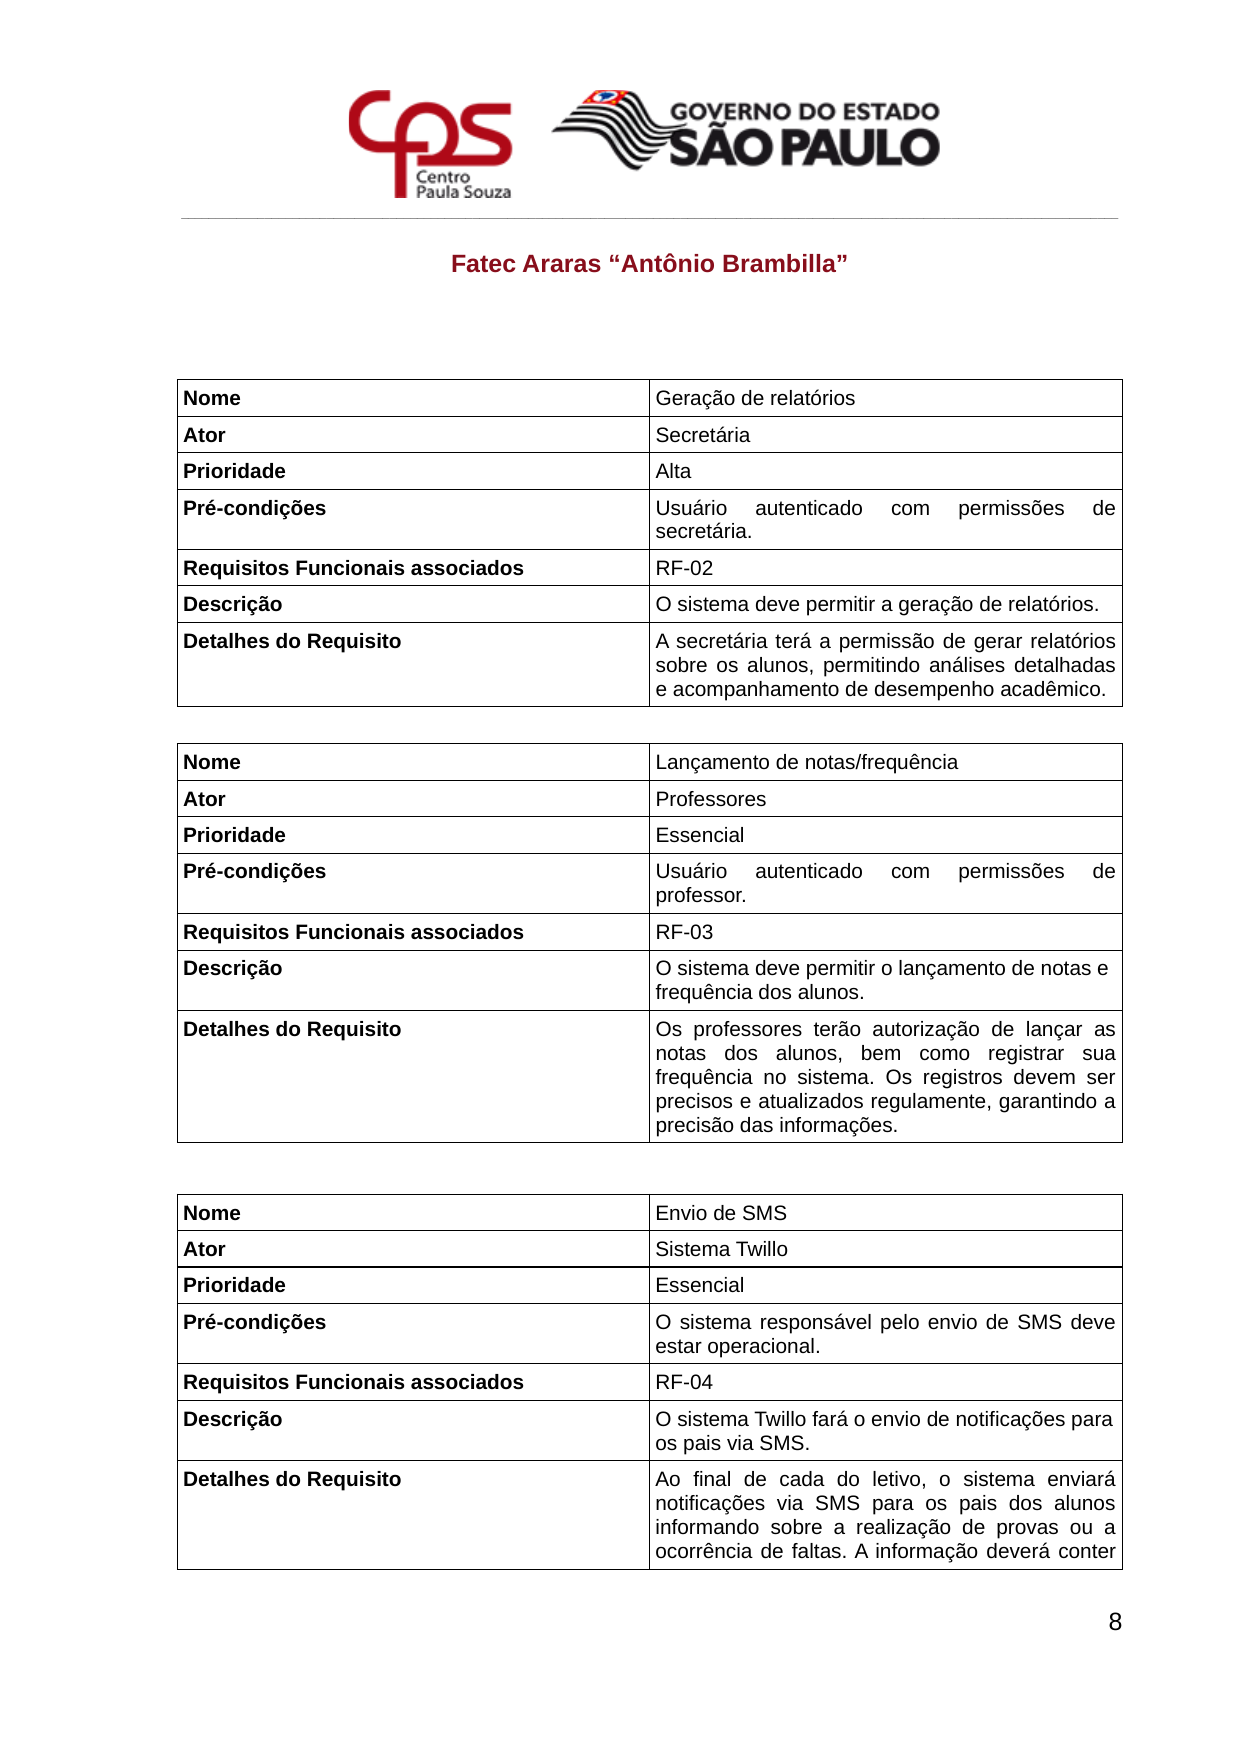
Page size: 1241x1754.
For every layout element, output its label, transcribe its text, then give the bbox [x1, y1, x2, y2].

picture [348, 90, 940, 198]
table_cell Ator [178, 781, 649, 816]
table_cell Usuário autenticado com permissões de professor. [650, 854, 1122, 913]
table_header Geração de relatórios [650, 380, 1122, 416]
table_header Envio de SMS [650, 1195, 1122, 1230]
table_cell Ator [178, 417, 649, 452]
table_cell Descrição [178, 951, 649, 1010]
table_cell O sistema deve permitir a geração de relatórios. [650, 586, 1122, 622]
table_cell Essencial [650, 817, 1122, 853]
table_cell Alta [650, 453, 1122, 488]
table_cell Usuário autenticado com permissões de secretária. [650, 490, 1122, 549]
table_cell A secretária terá a permissão de gerar relatórios sobre os alunos, permitindo análises detalhadas e acompanhamento de desempenho acadêmico. [650, 623, 1122, 706]
table_cell Ao final de cada do letivo, o sistema enviará notificações via SMS para os pais dos alunos informando sobre a realização de provas ou a ocorrência de faltas. A informação deverá conter [650, 1461, 1122, 1568]
table_cell O sistema deve permitir o lançamento de notas e frequência dos alunos. [650, 951, 1122, 1010]
table_header Nome [178, 380, 649, 416]
table_cell O sistema responsável pelo envio de SMS deve estar operacional. [650, 1304, 1122, 1363]
table_cell Prioridade [178, 817, 649, 853]
table_cell Detalhes do Requisito [178, 1011, 649, 1142]
table_cell Sistema Twillo [650, 1231, 1122, 1266]
table_cell O sistema Twillo fará o envio de notificações para os pais via SMS. [650, 1401, 1122, 1460]
table_cell Descrição [178, 586, 649, 622]
table_cell Pré-condições [178, 490, 649, 549]
table_cell Essencial [650, 1268, 1122, 1303]
table_cell Detalhes do Requisito [178, 1461, 649, 1568]
table_cell Descrição [178, 1401, 649, 1460]
table_cell Pré-condições [178, 854, 649, 913]
table_cell Pré-condições [178, 1304, 649, 1363]
table_cell RF-03 [650, 914, 1122, 949]
table_header Nome [178, 744, 649, 780]
table_cell Os professores terão autorização de lançar as notas dos alunos, bem como registrar sua frequência no sistema. Os registros devem ser precisos e atualizados regulamente, garantindo a precisão das informações. [650, 1011, 1122, 1142]
table_cell Professores [650, 781, 1122, 816]
table_cell Requisitos Funcionais associados [178, 1364, 649, 1400]
table_cell Detalhes do Requisito [178, 623, 649, 706]
table_cell RF-04 [650, 1364, 1122, 1400]
table_cell Prioridade [178, 453, 649, 488]
table_header Nome [178, 1195, 649, 1230]
table_cell Requisitos Funcionais associados [178, 914, 649, 949]
table_cell Prioridade [178, 1268, 649, 1303]
table_cell Requisitos Funcionais associados [178, 550, 649, 585]
table_header Lançamento de notas/frequência [650, 744, 1122, 780]
table_cell Ator [178, 1231, 649, 1266]
table_cell Secretária [650, 417, 1122, 452]
table_cell RF-02 [650, 550, 1122, 585]
